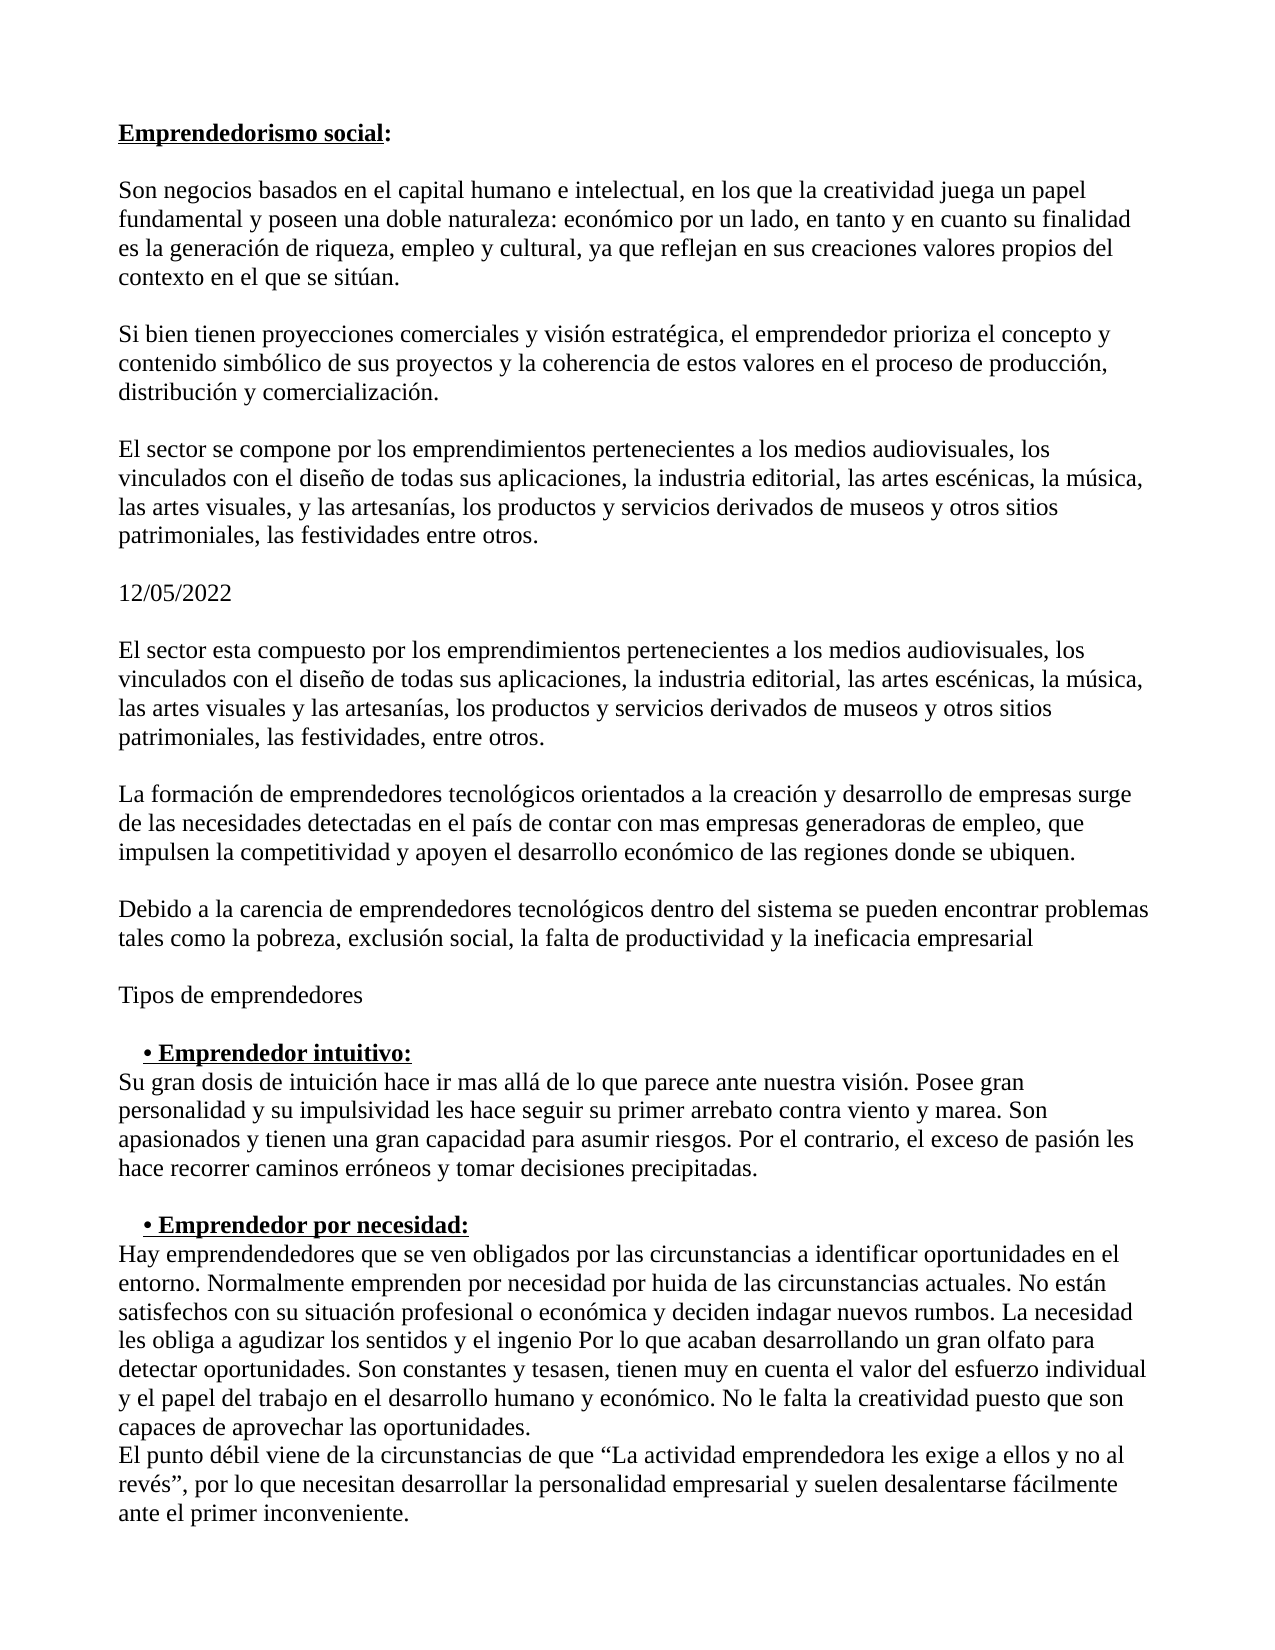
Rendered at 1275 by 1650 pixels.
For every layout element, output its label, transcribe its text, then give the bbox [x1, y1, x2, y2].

text La formación de emprendedores tecnológicos orientados a la creación y desarrollo de empresas surge de las necesidades detectadas en el país de contar con mas empresas generadoras de empleo, que impulsen la competitividad y apoyen el desarrollo económico de las regiones donde se ubiquen. [118, 779, 1157, 866]
text Emprendedorismo social: [118, 118, 1157, 147]
text Son negocios basados en el capital humano e intelectual, en los que la creatividad juega un papel fundamental y poseen una doble naturaleza: económico por un lado, en tanto y en cuanto su finalidad es la generación de riqueza, empleo y cultural, ya que reflejan en sus creaciones valores propios del contexto en el que se sitúan. [118, 176, 1157, 291]
text Debido a la carencia de emprendedores tecnológicos dentro del sistema se pueden encontrar problemas tales como la pobreza, exclusión social, la falta de productividad y la ineficacia empresarial [118, 894, 1157, 952]
text Tipos de emprendedores [118, 981, 1157, 1009]
text El punto débil viene de la circunstancias de que “La actividad emprendedora les exige a ellos y no al revés”, por lo que necesitan desarrollar la personalidad empresarial y suelen desalentarse fácilmente ante el primer inconveniente. [118, 1441, 1157, 1527]
text Si bien tienen proyecciones comerciales y visión estratégica, el emprendedor prioriza el concepto y contenido simbólico de sus proyectos y la coherencia de estos valores en el proceso de producción, distribución y comercialización. [118, 319, 1157, 406]
text Hay emprendendedores que se ven obligados por las circunstancias a identificar oportunidades en el entorno. Normalmente emprenden por necesidad por huida de las circunstancias actuales. No están satisfechos con su situación profesional o económica y deciden indagar nuevos rumbos. La necesidad les obliga a agudizar los sentidos y el ingenio Por lo que acaban desarrollando un gran olfato para detectar oportunidades. Son constantes y tesasen, tienen muy en cuenta el valor del esfuerzo individual y el papel del trabajo en el desarrollo humano y económico. No le falta la creatividad puesto que son capaces de aprovechar las oportunidades. [118, 1239, 1157, 1441]
text • Emprendedor intuitivo: [118, 1038, 1157, 1067]
text 12/05/2022 [118, 578, 1157, 607]
text Su gran dosis de intuición hace ir mas allá de lo que parece ante nuestra visión. Posee gran personalidad y su impulsividad les hace seguir su primer arrebato contra viento y marea. Son apasionados y tienen una gran capacidad para asumir riesgos. Por el contrario, el exceso de pasión les hace recorrer caminos erróneos y tomar decisiones precipitadas. [118, 1067, 1157, 1182]
text • Emprendedor por necesidad: [118, 1211, 1157, 1239]
text El sector se compone por los emprendimientos pertenecientes a los medios audiovisuales, los vinculados con el diseño de todas sus aplicaciones, la industria editorial, las artes escénicas, la música, las artes visuales, y las artesanías, los productos y servicios derivados de museos y otros sitios patrimoniales, las festividades entre otros. [118, 434, 1157, 549]
text El sector esta compuesto por los emprendimientos pertenecientes a los medios audiovisuales, los vinculados con el diseño de todas sus aplicaciones, la industria editorial, las artes escénicas, la música, las artes visuales y las artesanías, los productos y servicios derivados de museos y otros sitios patrimoniales, las festividades, entre otros. [118, 636, 1157, 751]
